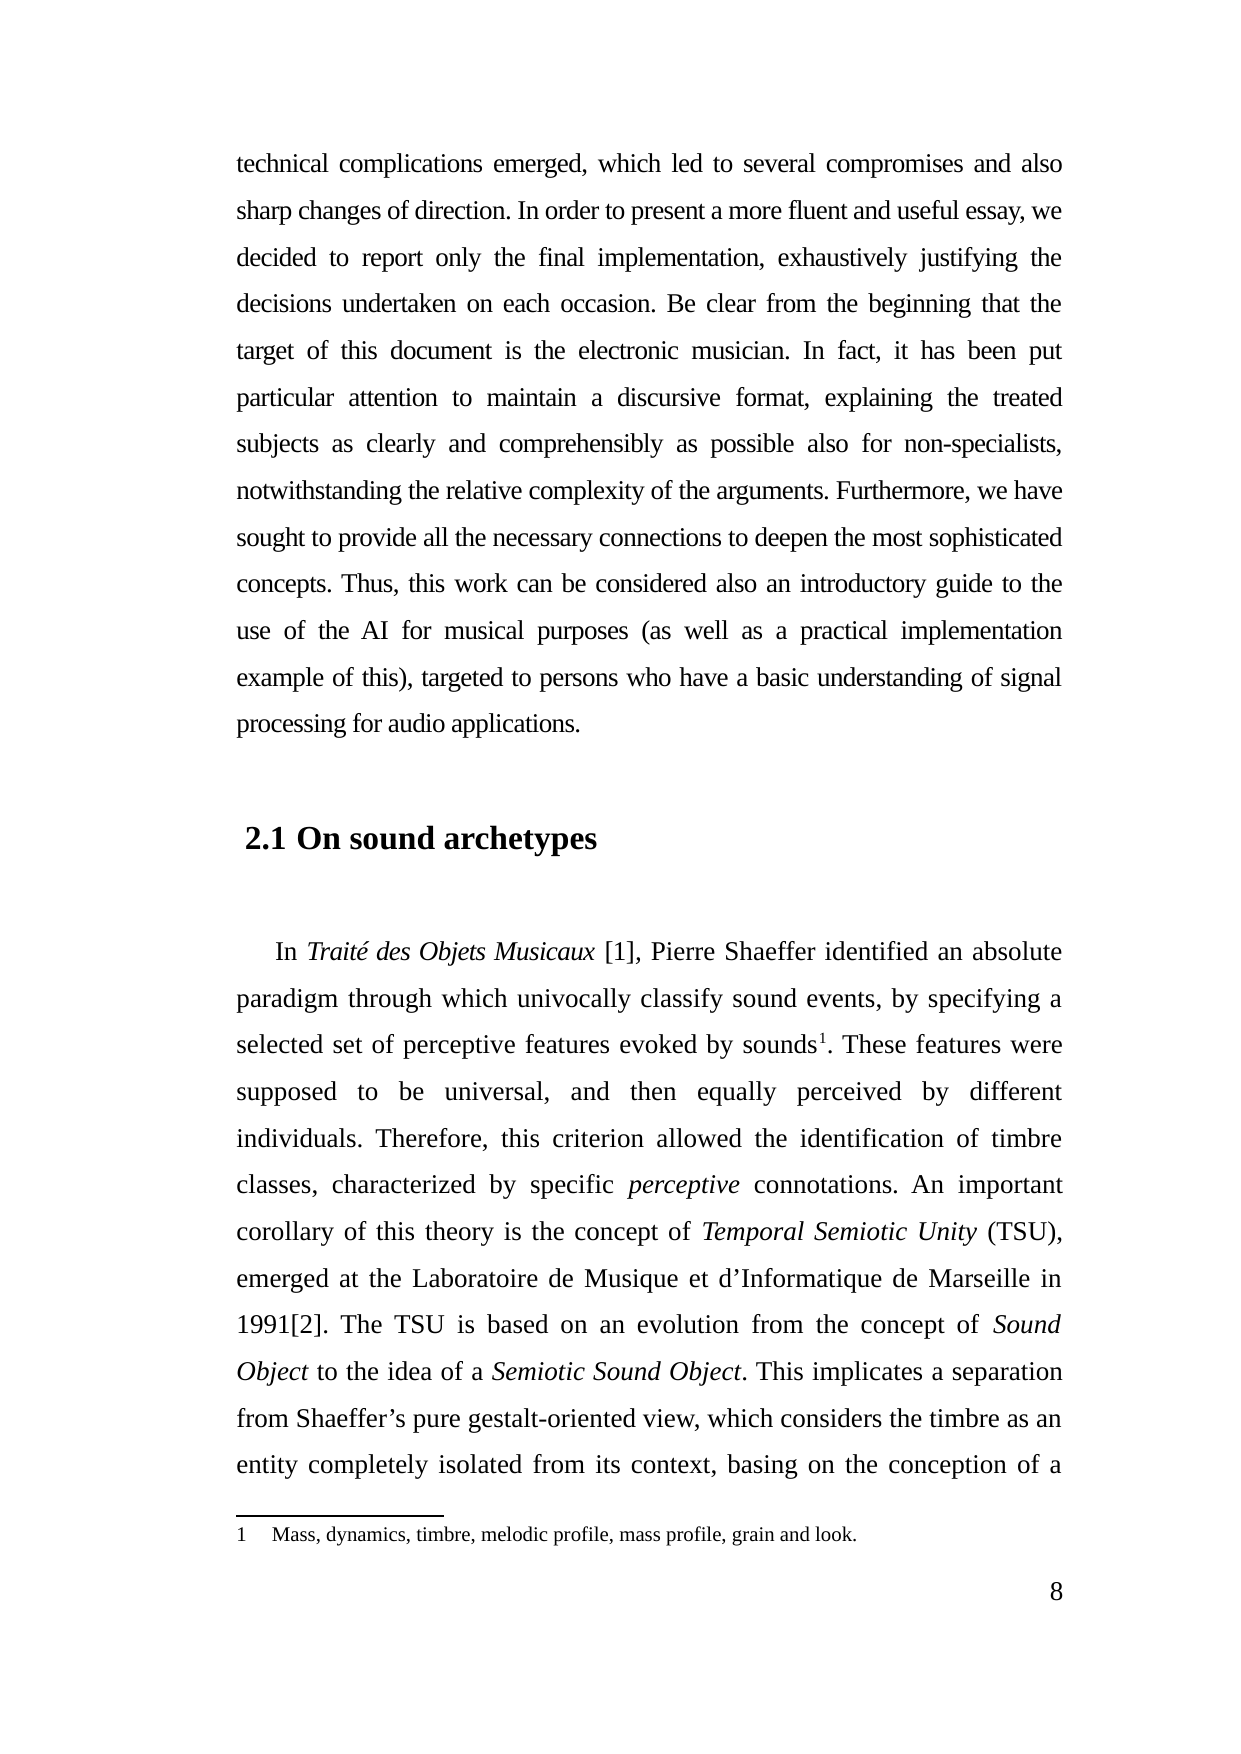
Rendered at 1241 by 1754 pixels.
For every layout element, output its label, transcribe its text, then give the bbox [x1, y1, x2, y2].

subtitle On sound archetypes [236, 818, 1063, 857]
text Mass, dynamics, timbre, melodic profile, mass profile, grain and look. [236, 1522, 1063, 1546]
text technical complications emerged, which led to several compromises and also sharp changes of direction. In order to present a more fluent and useful essay, we decided to report only the final implementation, exhaustively justifying the decisions undertaken on each occasion. Be clear from the beginning that the target of this document is the electronic musician. In fact, it has been put particular attention to maintain a discursive format, explaining the treated subjects as clearly and comprehensibly as possible also for non-specialists, notwithstanding the relative complexity of the arguments. Furthermore, we have sought to provide all the necessary connections to deepen the most sophisticated concepts. Thus, this work can be considered also an introductory guide to the use of the AI for musical purposes (as well as a practical implementation example of this), targeted to persons who have a basic understanding of signal processing for audio applications. [236, 148, 1063, 739]
text In Traité des Objets Musicaux [1], Pierre Shaeffer identified an absolute paradigm through which univocally classify sound events, by specifying a selected set of perceptive features evoked by sounds. These features were supposed to be universal, and then equally perceived by different individuals. Therefore, this criterion allowed the identification of timbre classes, characterized by specific perceptive connotations. An important corollary of this theory is the concept of Temporal Semiotic Unity (TSU), emerged at the Laboratoire de Musique et d’Informatique de Marseille in 1991[2]. The TSU is based on an evolution from the concept of Sound Object to the idea of a Semiotic Sound Object. This implicates a separation from Shaeffer’s pure gestalt-oriented view, which considers the timbre as an entity completely isolated from its context, basing on the conception of a [236, 935, 1063, 1480]
